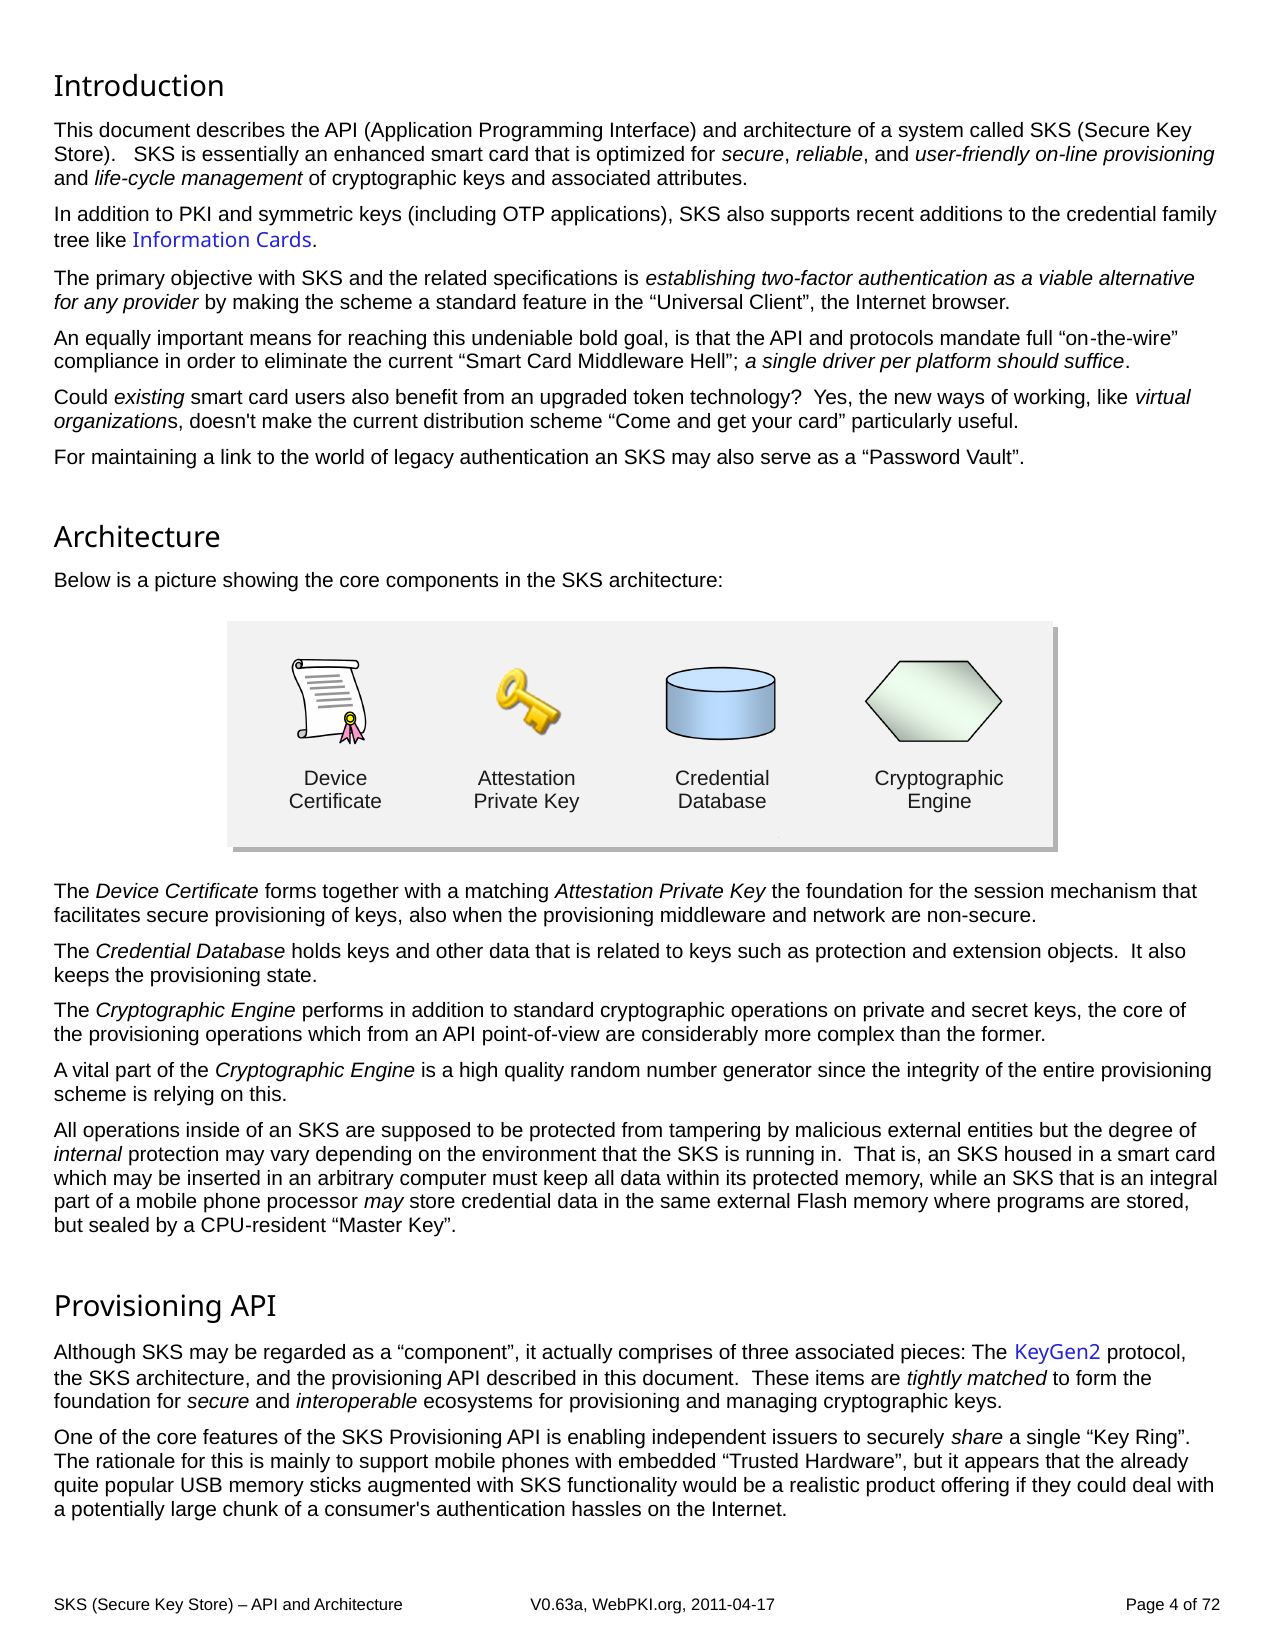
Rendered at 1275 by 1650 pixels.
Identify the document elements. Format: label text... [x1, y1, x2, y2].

text The Device Certificate forms together with a matching Attestation Private Key the foundation for the session mechanism that facilitates secure provisioning of keys, also when the provisioning middleware and network are non-secure. [54, 604, 1221, 927]
text For maintaining a link to the world of legacy authentication an SKS may also serve as a “Password Vault”. [54, 445, 1221, 469]
text Could existing smart card users also benefit from an upgraded token technology? Yes, the new ways of working, like virtual organizations, doesn't make the current distribution scheme “Come and get your card” particularly useful. [54, 385, 1221, 433]
subtitle Provisioning API [54, 1285, 1221, 1324]
text This document describes the API (Application Programming Interface) and architecture of a system called SKS (Secure Key Store). SKS is essentially an enhanced smart card that is optimized for secure, reliable, and user-friendly on-line provisioning and life-cycle management of cryptographic keys and associated attributes. [54, 118, 1221, 190]
text Below is a picture showing the core components in the SKS architecture: [54, 568, 1221, 592]
text The Cryptographic Engine performs in addition to standard cryptographic operations on private and secret keys, the core of the provisioning operations which from an API point-of-view are considerably more complex than the former. [54, 998, 1221, 1046]
subtitle Introduction [54, 66, 1221, 105]
text Although SKS may be regarded as a “component”, it actually comprises of three associated pieces: The KeyGen2 protocol, the SKS architecture, and the provisioning API described in this document. These items are tightly matched to form the foundation for secure and interoperable ecosystems for provisioning and managing cryptographic keys. [54, 1337, 1221, 1413]
text A vital part of the Cryptographic Engine is a high quality random number generator since the integrity of the entire provisioning scheme is relying on this. [54, 1058, 1221, 1106]
subtitle Architecture [54, 516, 1221, 556]
text An equally important means for reaching this undeniable bold goal, is that the API and protocols mandate full “on‑the‑wire” compliance in order to eliminate the current “Smart Card Middleware Hell”; a single driver per platform should suffice. [54, 325, 1221, 373]
text In addition to PKI and symmetric keys (including OTP applications), SKS also supports recent additions to the credential family tree like Information Cards. [54, 201, 1221, 254]
text The Credential Database holds keys and other data that is related to keys such as protection and extension objects. It also keeps the provisioning state. [54, 938, 1221, 986]
text All operations inside of an SKS are supposed to be protected from tampering by malicious external entities but the degree of internal protection may vary depending on the environment that the SKS is running in. That is, an SKS housed in a smart card which may be inserted in an arbitrary computer must keep all data within its protected memory, while an SKS that is an integral part of a mobile phone processor may store credential data in the same external Flash memory where programs are stored, but sealed by a CPU‑resident “Master Key”. [54, 1117, 1221, 1237]
text One of the core features of the SKS Provisioning API is enabling independent issuers to securely share a single “Key Ring”. The rationale for this is mainly to support mobile phones with embedded “Trusted Hardware”, but it appears that the already quite popular USB memory sticks augmented with SKS functionality would be a realistic product offering if they could deal with a potentially large chunk of a consumer's authentication hassles on the Internet. [54, 1425, 1221, 1521]
text The primary objective with SKS and the related specifications is establishing two-factor authentication as a viable alternative for any provider by making the scheme a standard feature in the “Universal Client”, the Internet browser. [54, 266, 1221, 313]
